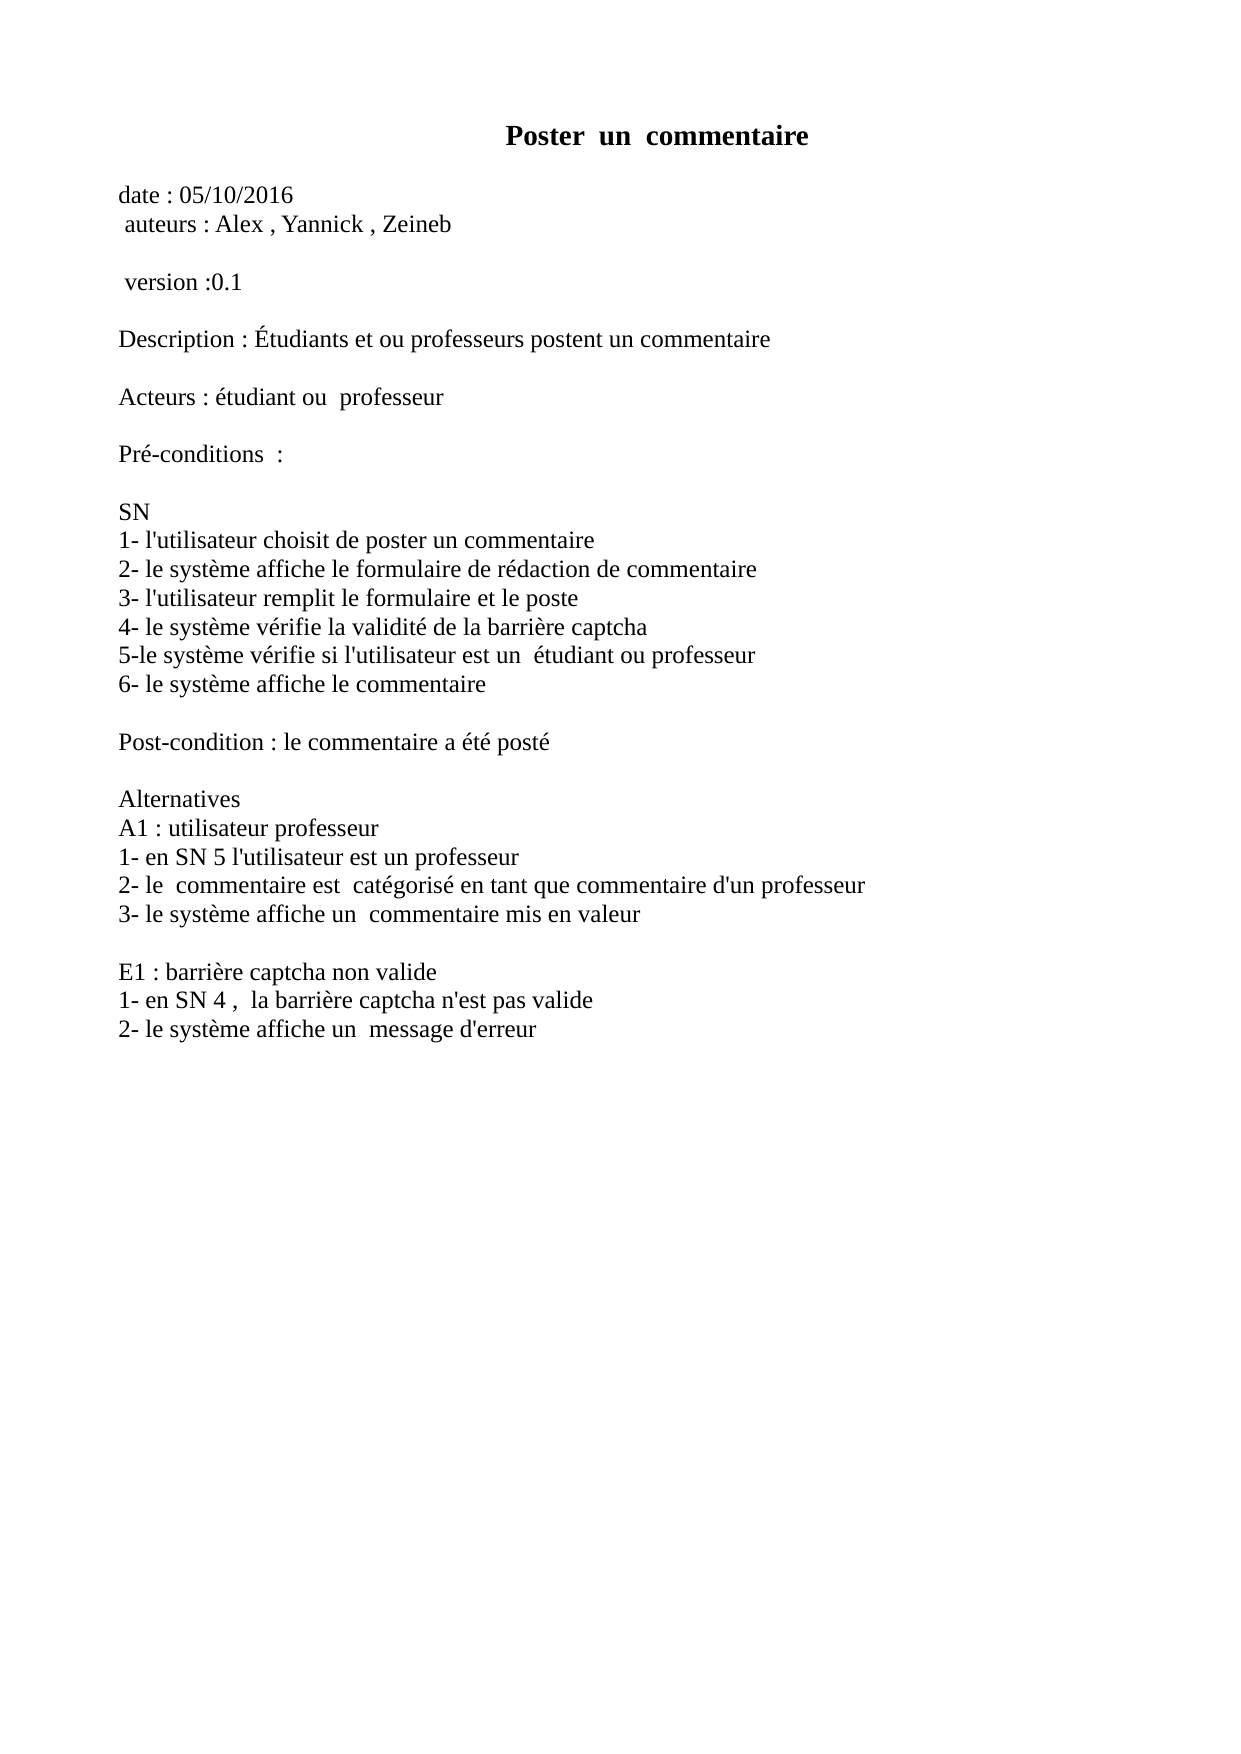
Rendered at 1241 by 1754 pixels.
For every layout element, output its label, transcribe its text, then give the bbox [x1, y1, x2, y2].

text 1- en SN 5 l'utilisateur est un professeur [118, 842, 1122, 870]
text 5-le système vérifie si l'utilisateur est un étudiant ou professeur [118, 640, 1122, 669]
text 1- l'utilisateur choisit de poster un commentaire [118, 525, 1122, 554]
text 6- le système affiche le commentaire [118, 669, 1122, 698]
text Description : Étudiants et ou professeurs postent un commentaire [118, 324, 1122, 353]
text 2- le système affiche un message d'erreur [118, 1014, 1122, 1043]
text date : 05/10/2016 [118, 180, 1122, 209]
text 3- l'utilisateur remplit le formulaire et le poste [118, 583, 1122, 612]
text version :0.1 [118, 267, 1122, 295]
text E1 : barrière captcha non valide [118, 957, 1122, 985]
text Acteurs : étudiant ou professeur [118, 382, 1122, 410]
text auteurs : Alex , Yannick , Zeineb [118, 209, 1122, 238]
text 1- en SN 4 , la barrière captcha n'est pas valide [118, 985, 1122, 1014]
text 2- le commentaire est catégorisé en tant que commentaire d'un professeur [118, 870, 1122, 899]
text A1 : utilisateur professeur [118, 813, 1122, 842]
text 3- le système affiche un commentaire mis en valeur [118, 899, 1122, 928]
text Post-condition : le commentaire a été posté [118, 727, 1122, 755]
text 4- le système vérifie la validité de la barrière captcha [118, 612, 1122, 640]
text Alternatives [118, 784, 1122, 813]
text 2- le système affiche le formulaire de rédaction de commentaire [118, 554, 1122, 583]
text SN [118, 497, 1122, 525]
text Poster un commentaire [118, 118, 1122, 152]
text Pré-conditions : [118, 439, 1122, 468]
